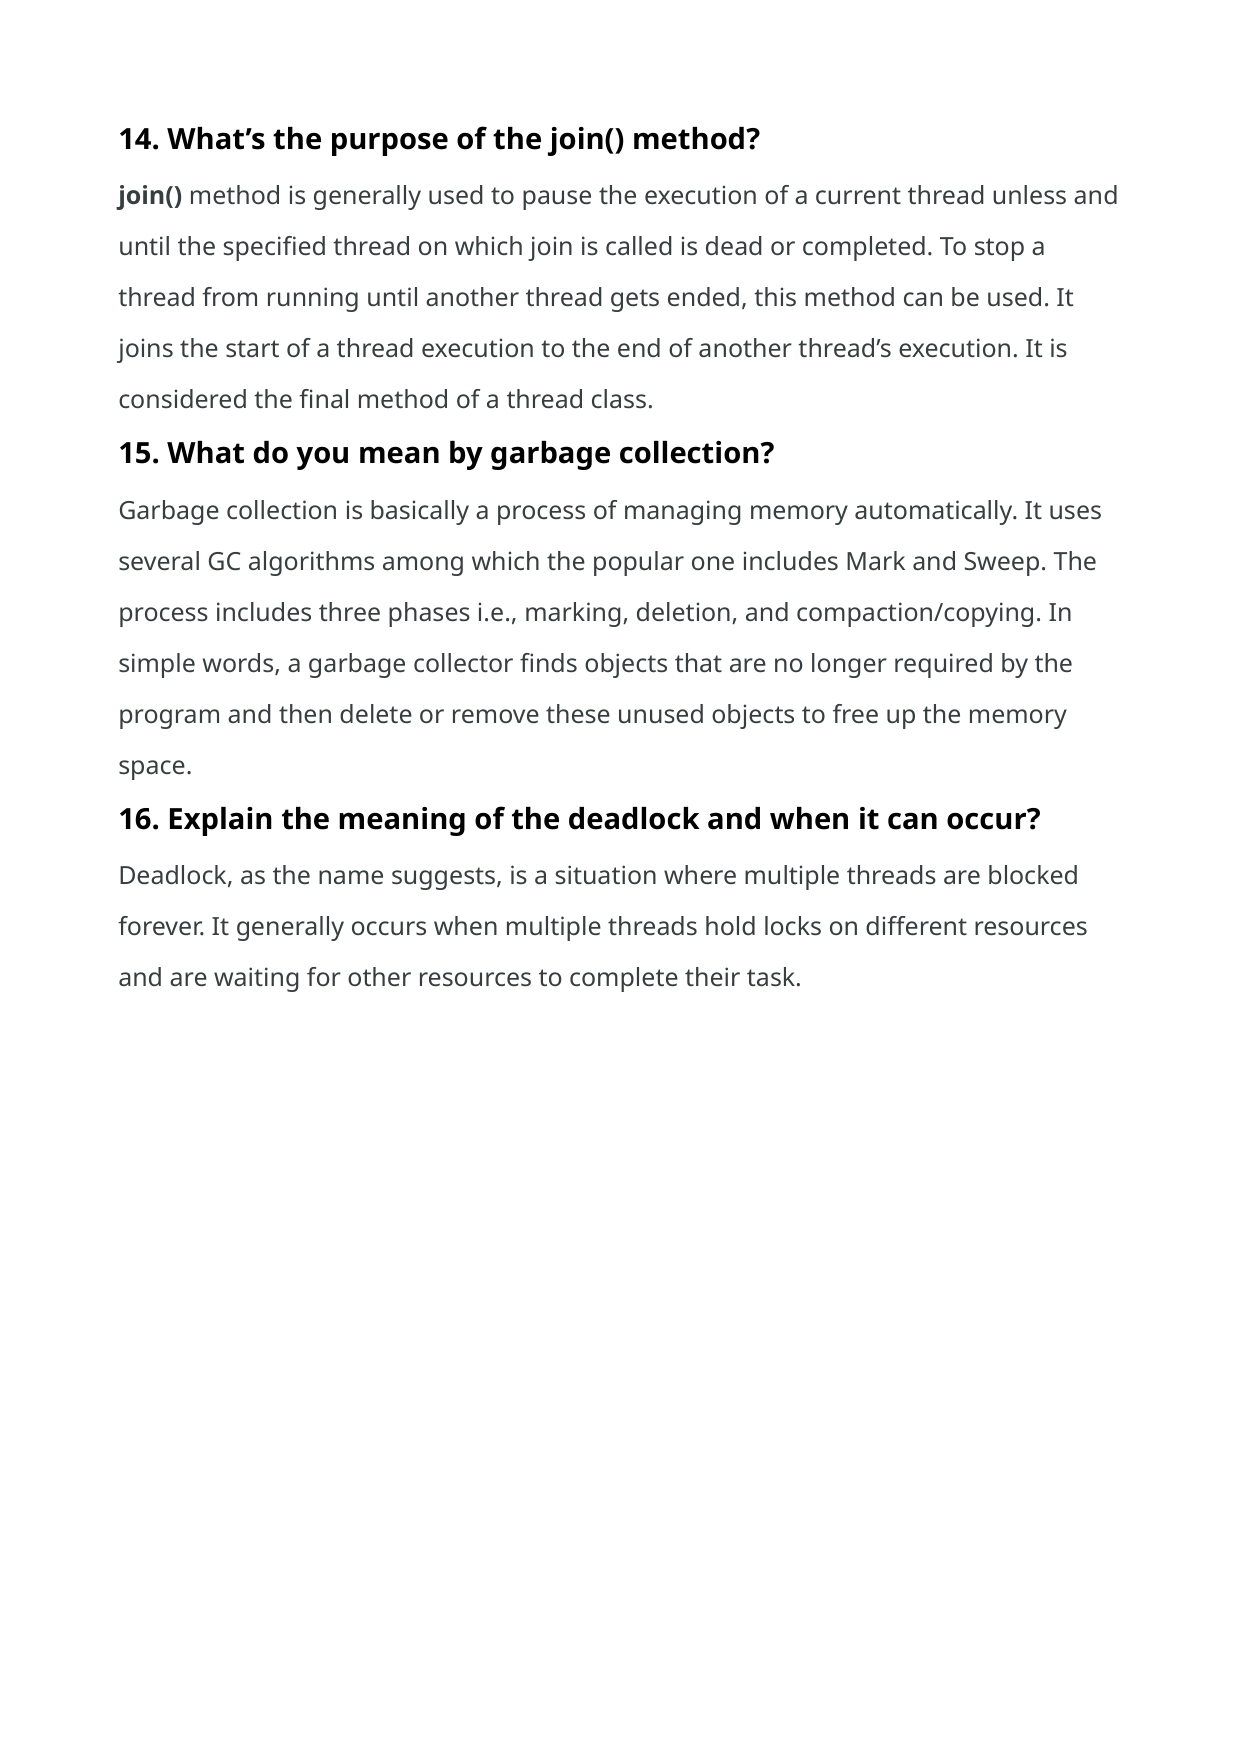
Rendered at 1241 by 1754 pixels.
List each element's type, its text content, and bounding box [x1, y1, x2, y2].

subtitle 15. What do you mean by garbage collection? [118, 433, 1122, 472]
subtitle 16. Explain the meaning of the deadlock and when it can occur? [118, 798, 1122, 838]
text join() method is generally used to pause the execution of a current thread unless and until the specified thread on which join is called is dead or completed. To stop a thread from running until another thread gets ended, this method can be used. It joins the start of a thread execution to the end of another thread’s execution. It is considered the final method of a thread class. [118, 178, 1122, 416]
text Garbage collection is basically a process of managing memory automatically. It uses several GC algorithms among which the popular one includes Mark and Sweep. The process includes three phases i.e., marking, deletion, and compaction/copying. In simple words, a garbage collector finds objects that are no longer required by the program and then delete or remove these unused objects to free up the memory space. [118, 492, 1122, 782]
text Deadlock, as the name suggests, is a situation where multiple threads are blocked forever. It generally occurs when multiple threads hold locks on different resources and are waiting for other resources to complete their task. [118, 858, 1122, 994]
subtitle 14. What’s the purpose of the join() method? [118, 118, 1122, 158]
